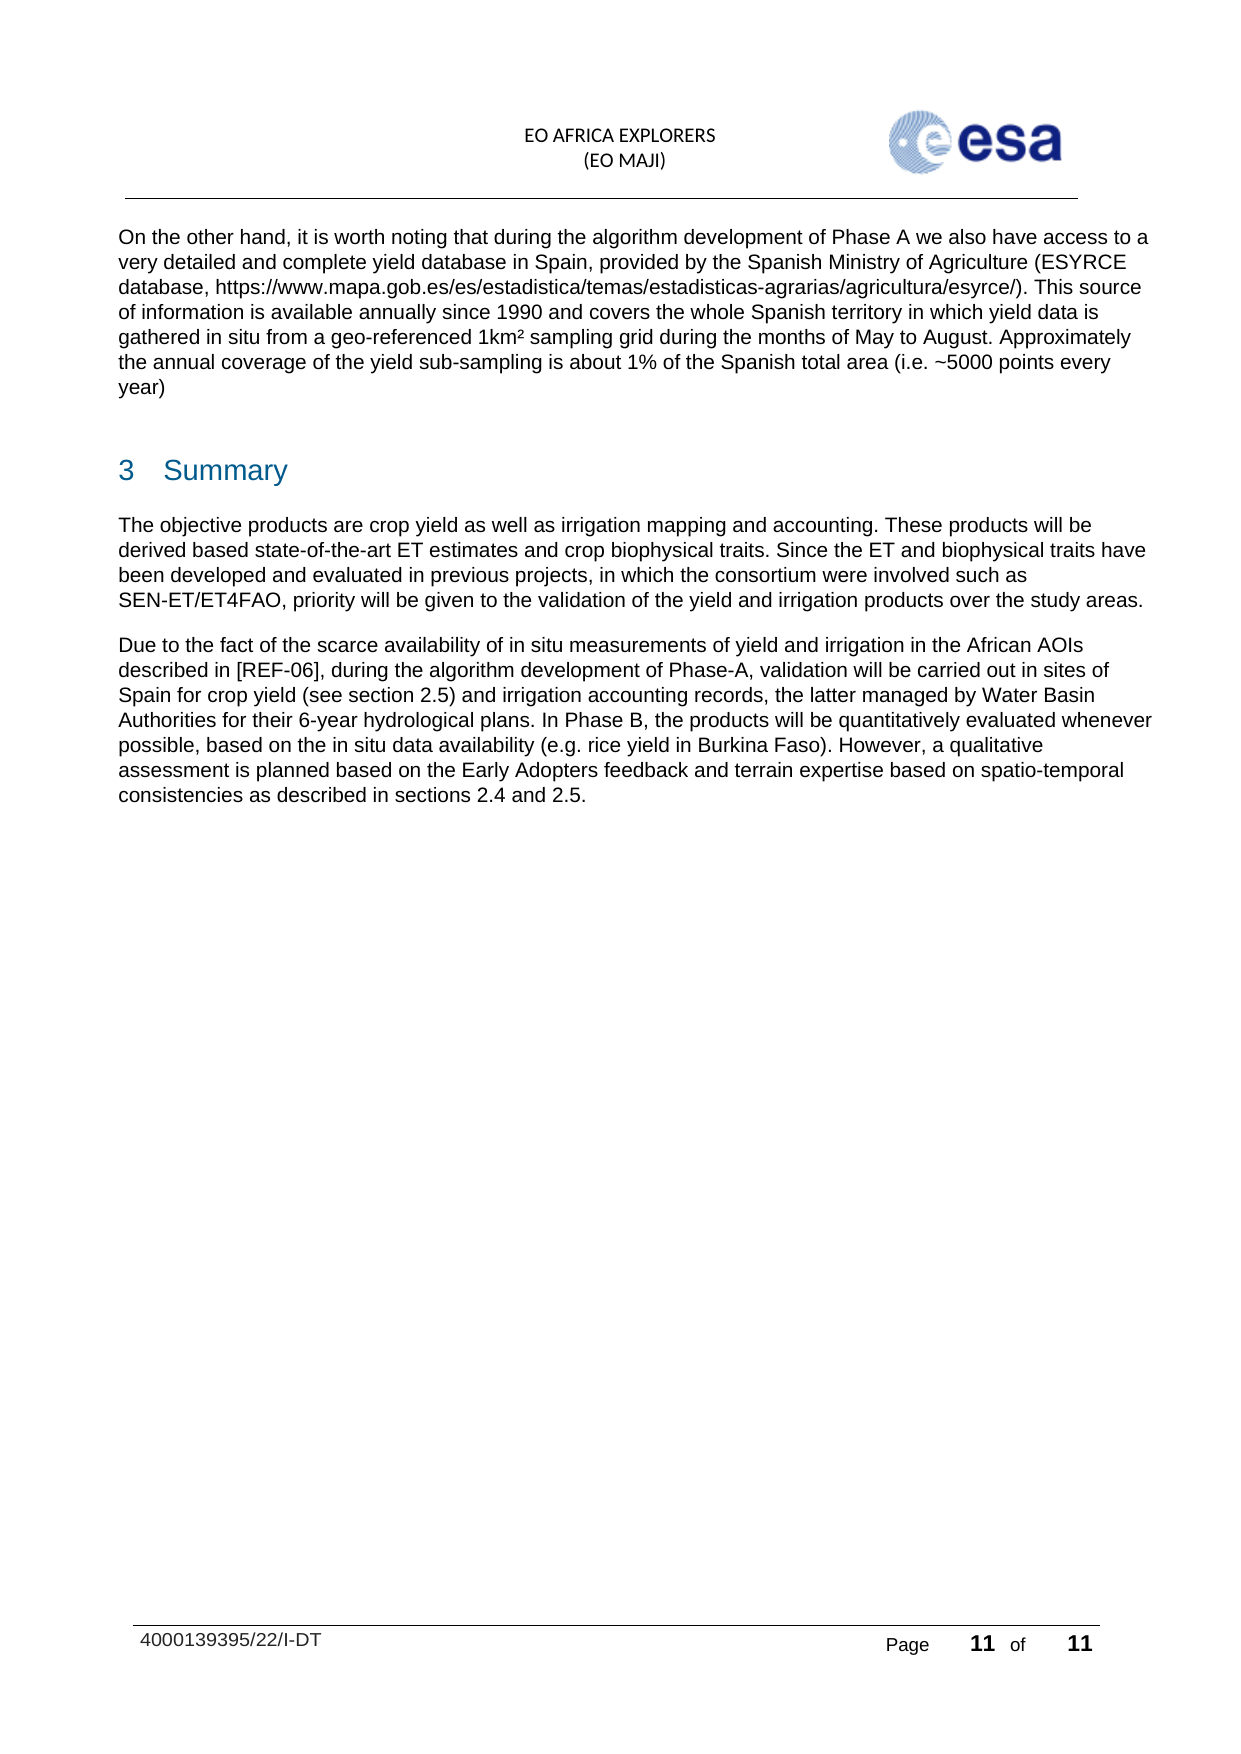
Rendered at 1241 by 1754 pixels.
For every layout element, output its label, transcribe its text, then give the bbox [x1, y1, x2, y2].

text Due to the fact of the scarce availability of in situ measurements of yield and irrigation in the African AOIs described in [REF-06], during the algorithm development of Phase-A, validation will be carried out in sites of Spain for crop yield (see section 2.5) and irrigation accounting records, the latter managed by Water Basin Authorities for their 6-year hydrological plans. In Phase B, the products will be quantitatively evaluated whenever possible, based on the in situ data availability (e.g. rice yield in Burkina Faso). However, a qualitative assessment is planned based on the Early Adopters feedback and terrain expertise based on spatio-temporal consistencies as described in sections 2.4 and 2.5. [118, 632, 1161, 807]
subtitle Summary [118, 449, 1161, 486]
text On the other hand, it is worth noting that during the algorithm development of Phase A we also have access to a very detailed and complete yield database in Spain, provided by the Spanish Ministry of Agriculture (ESYRCE database, https://www.mapa.gob.es/es/estadistica/temas/estadisticas-agrarias/agricultura/esyrce/). This source of information is available annually since 1990 and covers the whole Spanish territory in which yield data is gathered in situ from a geo-referenced 1km² sampling grid during the months of May to August. Approximately the annual coverage of the yield sub-sampling is about 1% of the Spanish total area (i.e. ~5000 points every year) [118, 224, 1161, 399]
text The objective products are crop yield as well as irrigation mapping and accounting. These products will be derived based state-of-the-art ET estimates and crop biophysical traits. Since the ET and biophysical traits have been developed and evaluated in previous projects, in which the consortium were involved such as SEN-ET/ET4FAO, priority will be given to the validation of the yield and irrigation products over the study areas. [118, 511, 1161, 611]
picture [889, 106, 1062, 180]
